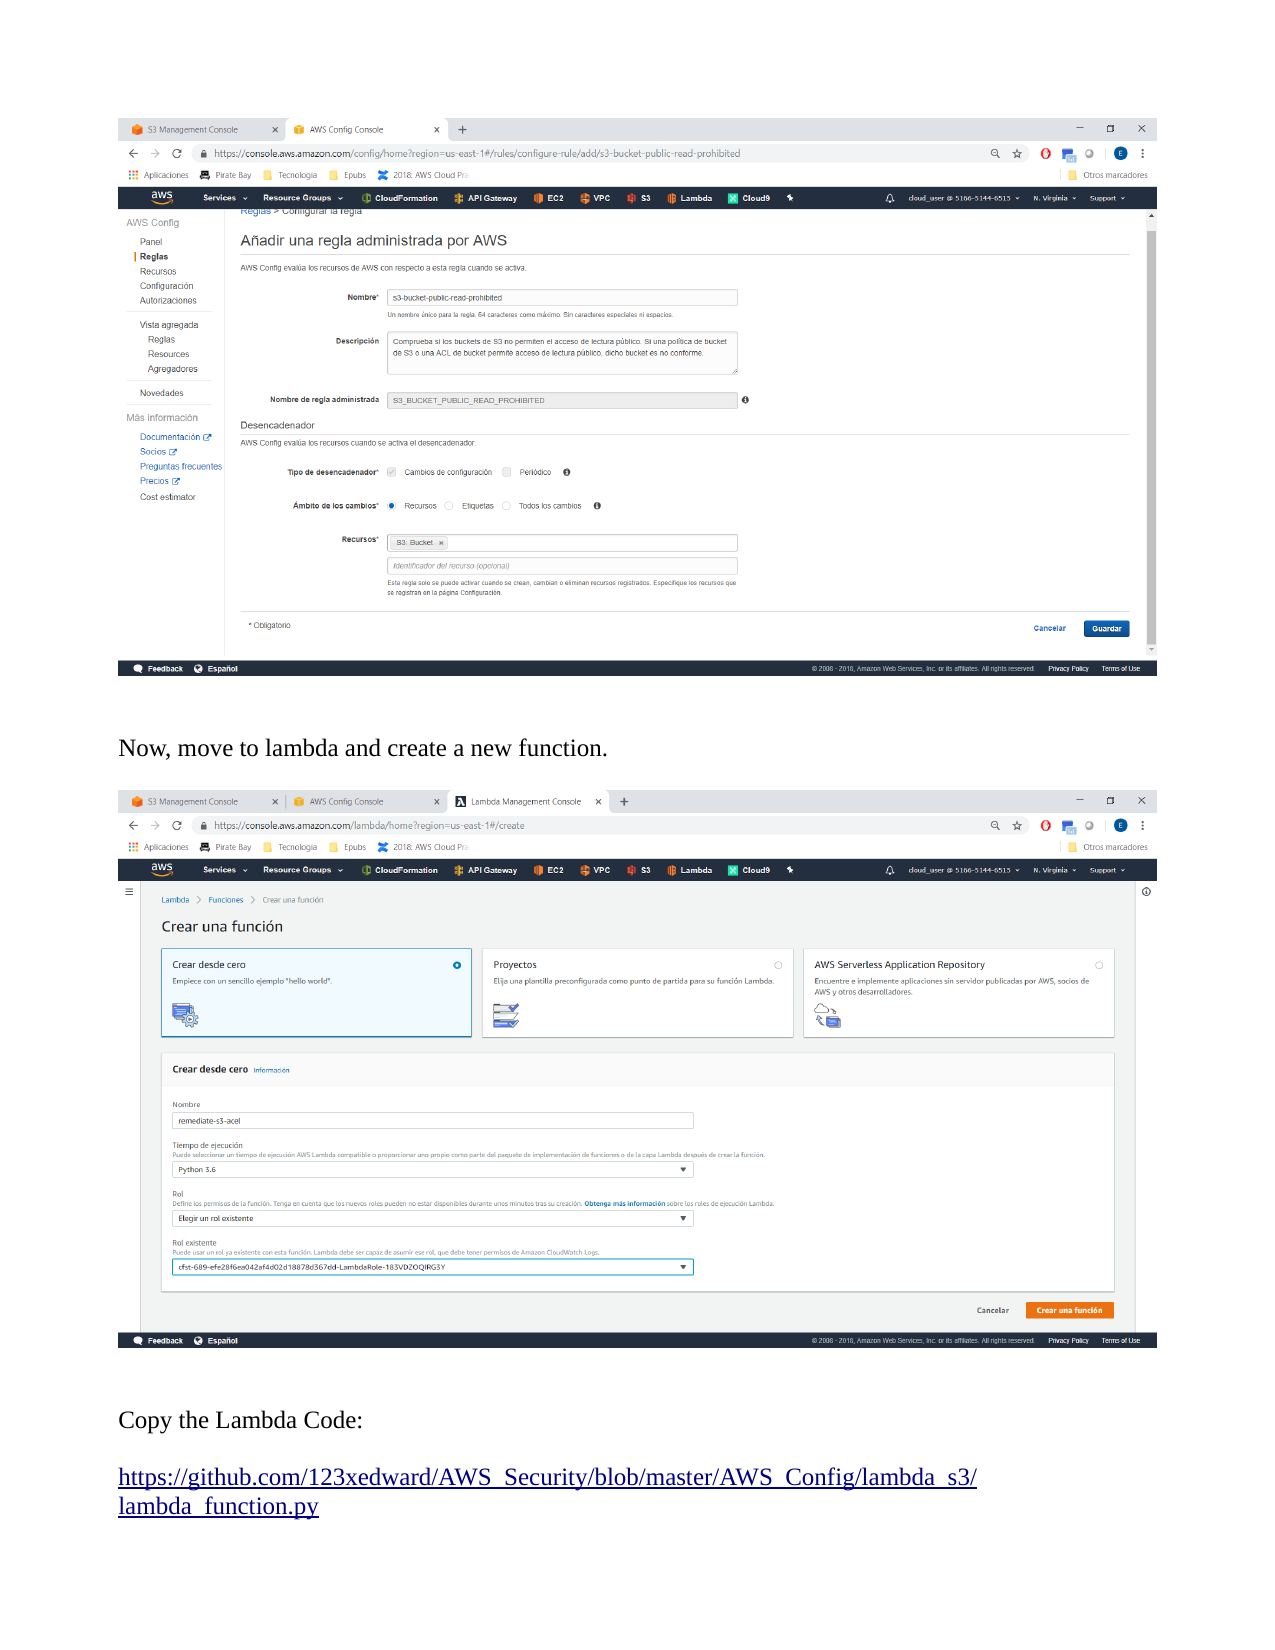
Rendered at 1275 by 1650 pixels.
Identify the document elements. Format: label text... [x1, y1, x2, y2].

picture [118, 118, 1157, 676]
text https://github.com/123xedward/AWS_Security/blob/master/AWS_Config/lambda_s3/lambda_function.py [118, 1462, 1157, 1520]
text Now, move to lambda and create a new function. [118, 733, 1157, 762]
picture [118, 790, 1157, 1348]
text Copy the Lambda Code: [118, 1405, 1157, 1434]
